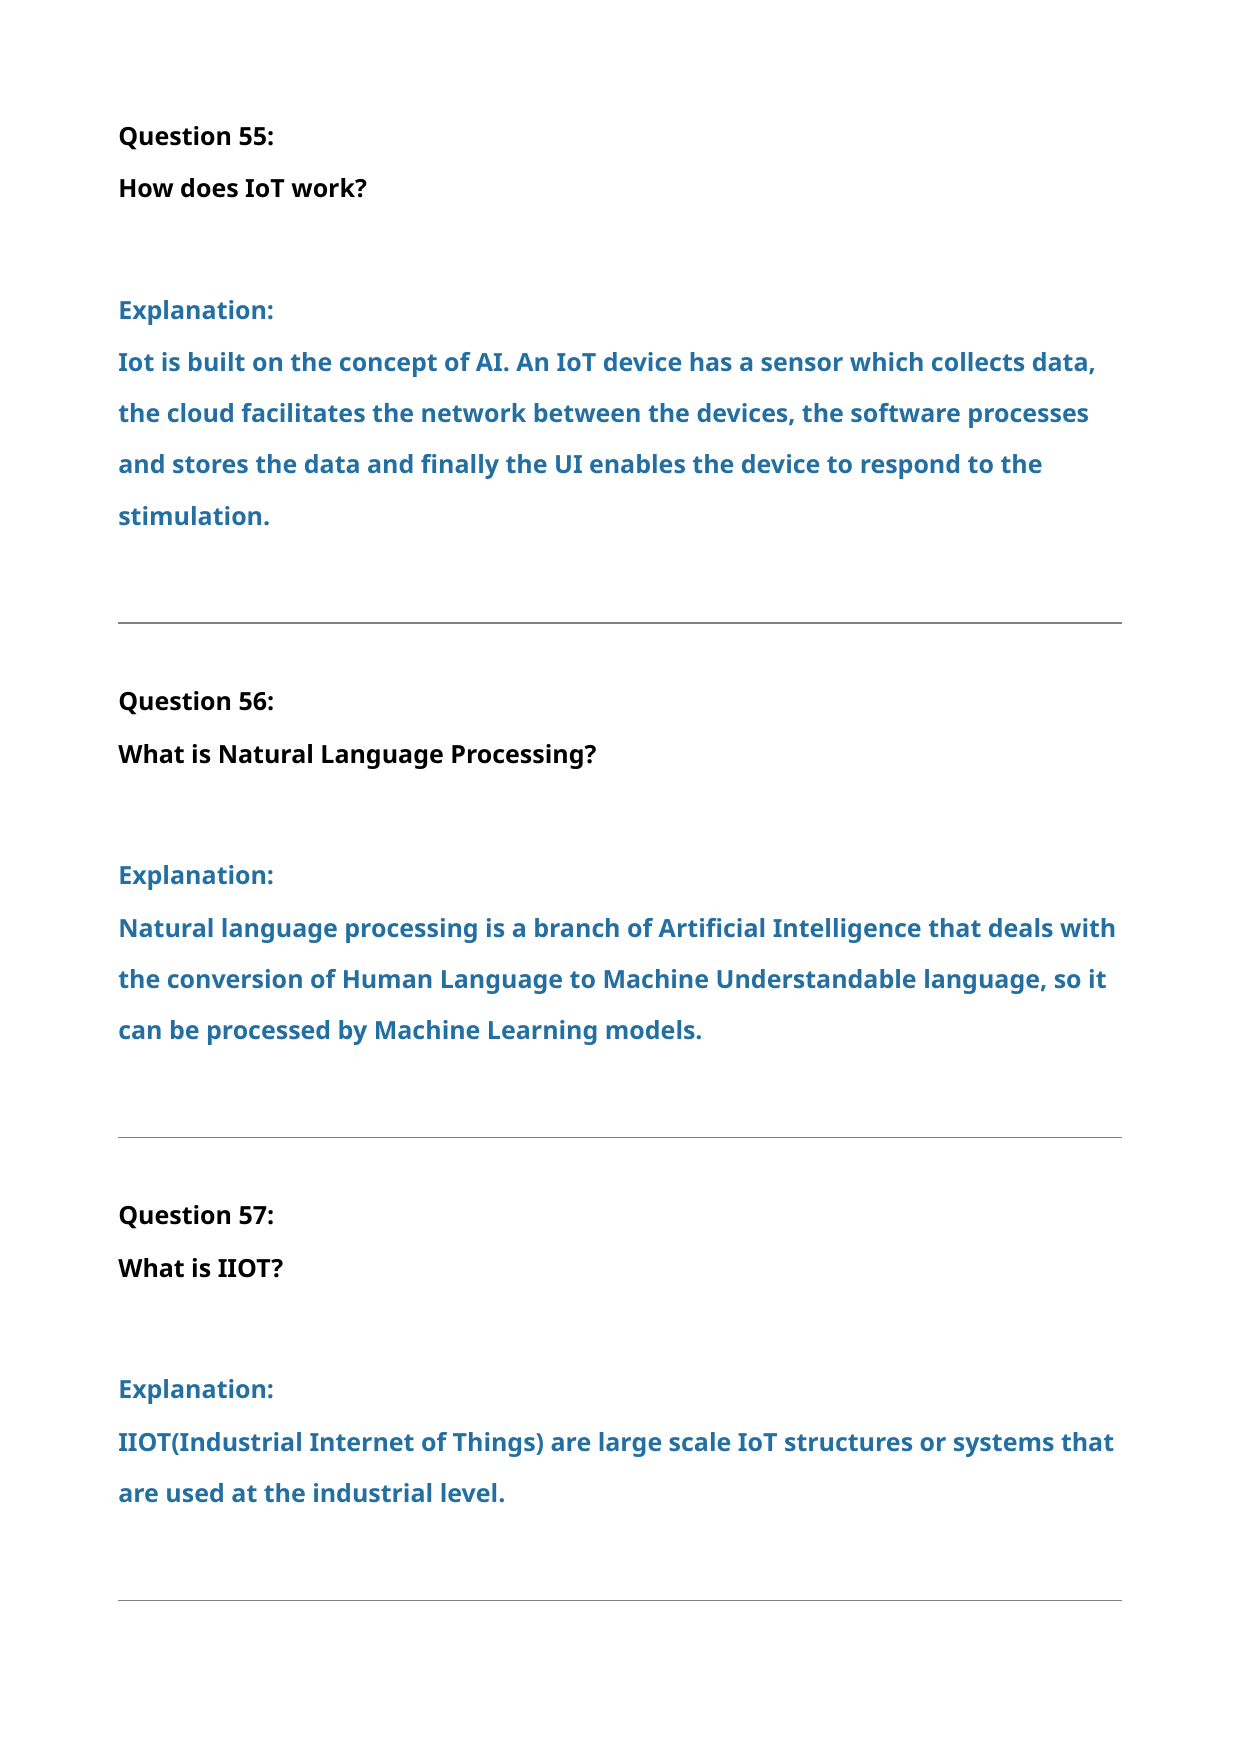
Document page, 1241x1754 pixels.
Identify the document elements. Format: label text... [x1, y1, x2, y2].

subtitle Question 56: [118, 683, 1122, 718]
text Natural language processing is a branch of Artificial Intelligence that deals with the conversion of Human Language to Machine Understandable language, so it can be processed by Machine Learning models. [118, 911, 1122, 1047]
subtitle Question 57: [118, 1198, 1122, 1232]
subtitle Explanation: [118, 1372, 1122, 1406]
subtitle Question 55: [118, 118, 1122, 152]
text What is IIOT? [118, 1251, 1122, 1285]
text Iot is built on the concept of AI. An IoT device has a sensor which collects data, the cloud facilitates the network between the devices, the software processes and stores the data and finally the UI enables the device to respond to the stimulation. [118, 345, 1122, 532]
text How does IoT work? [118, 171, 1122, 205]
subtitle Explanation: [118, 858, 1122, 892]
subtitle Explanation: [118, 292, 1122, 326]
text IIOT(Industrial Internet of Things) are large scale IoT structures or systems that are used at the industrial level. [118, 1425, 1122, 1510]
text What is Natural Language Processing? [118, 736, 1122, 770]
